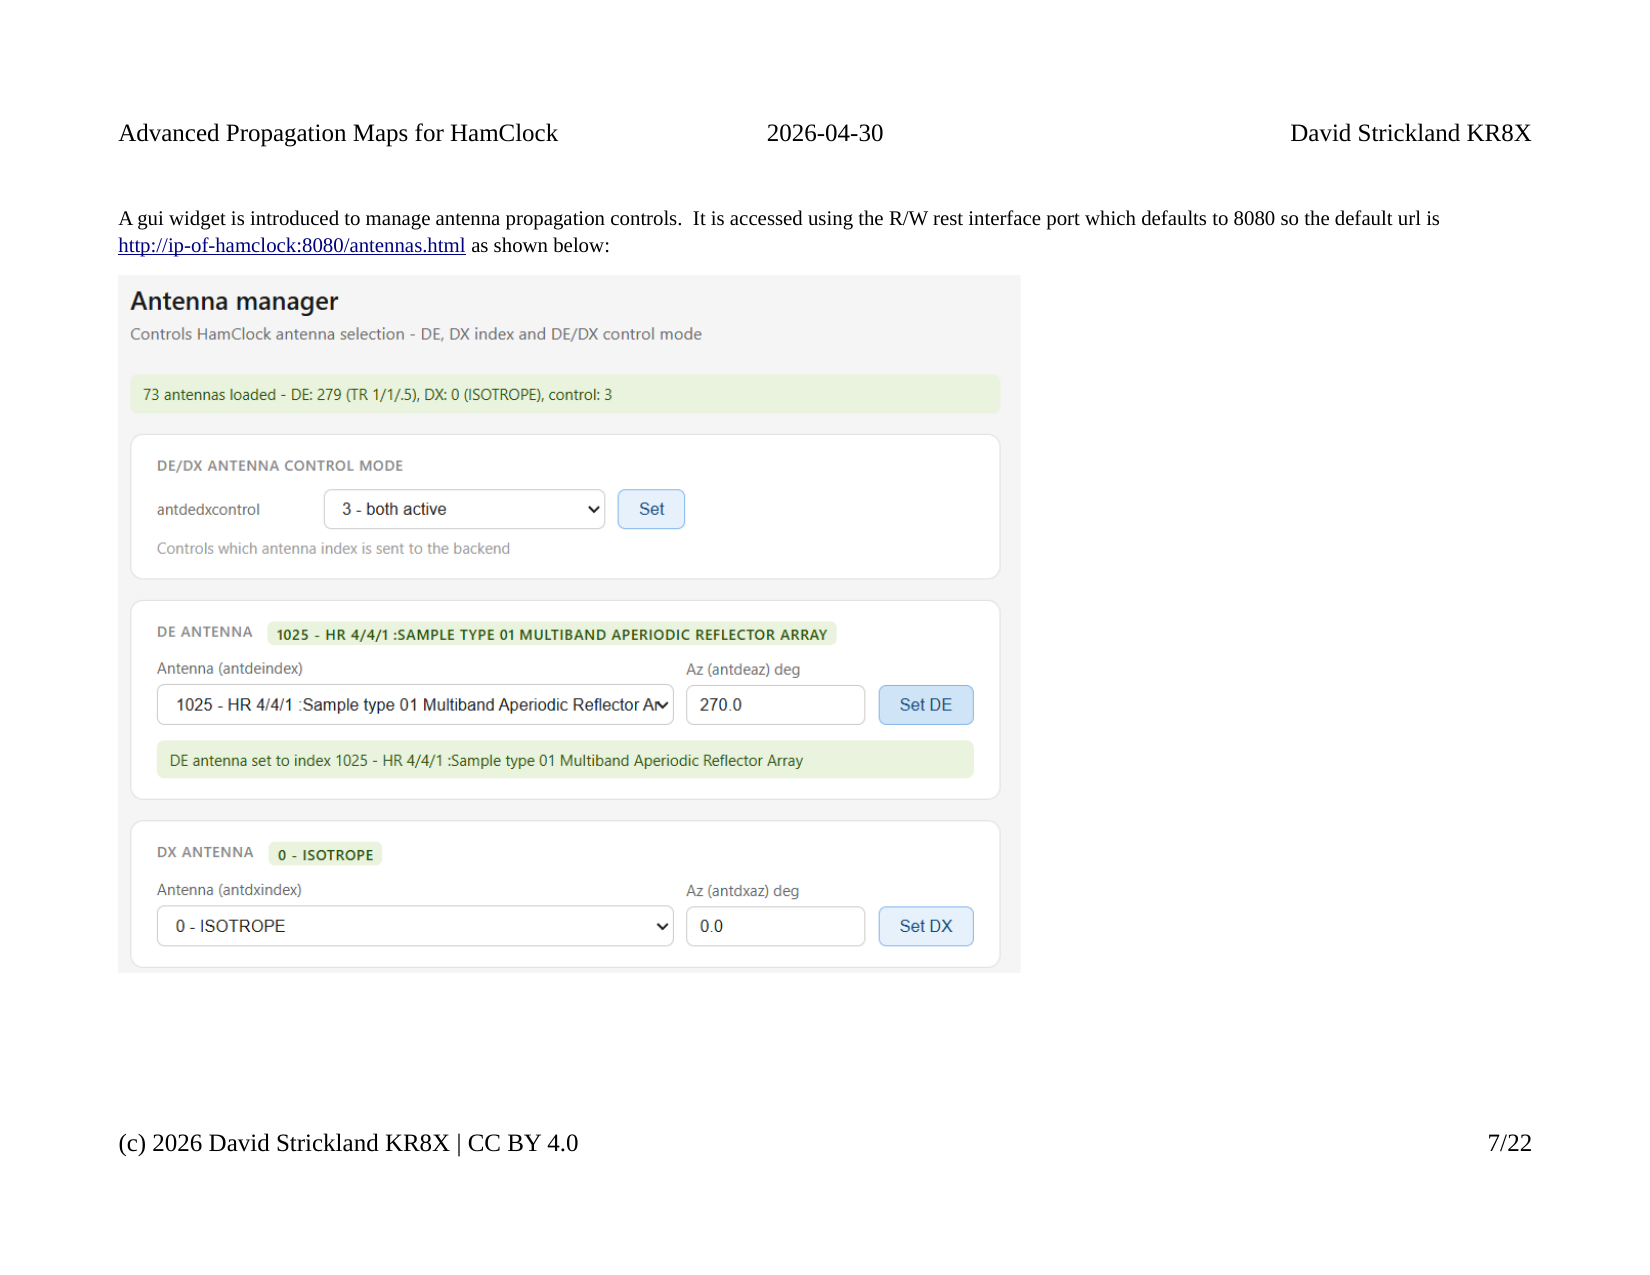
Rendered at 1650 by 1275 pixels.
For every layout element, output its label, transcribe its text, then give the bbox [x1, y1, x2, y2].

text A gui widget is introduced to manage antenna propagation controls. It is accessed using the R/W rest interface port which defaults to 8080 so the default url is http://ip-of-hamclock:8080/antennas.html as shown below: [118, 206, 1532, 257]
picture [118, 275, 1021, 973]
